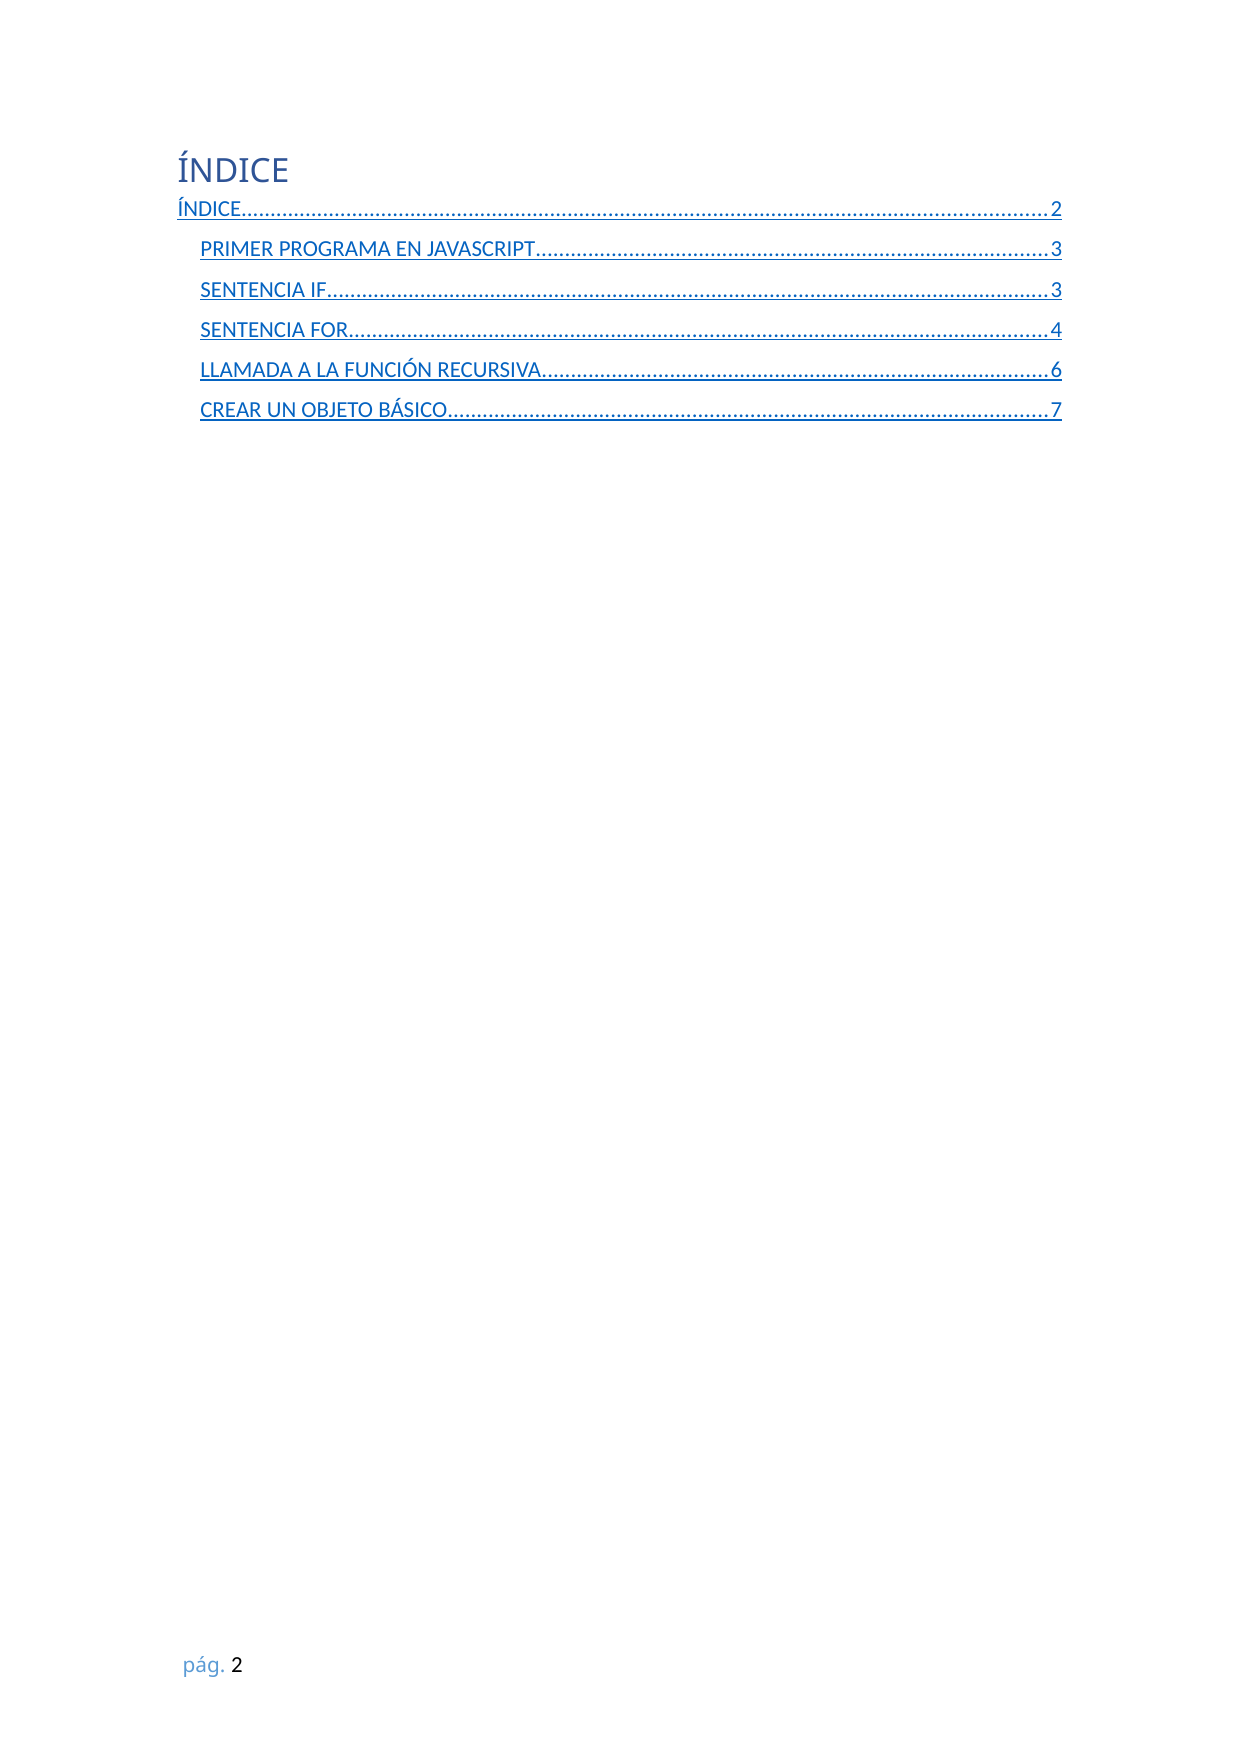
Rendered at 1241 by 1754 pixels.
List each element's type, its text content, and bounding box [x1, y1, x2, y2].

text SENTENCIA IF 3 [200, 275, 1063, 303]
text ÍNDICE [177, 146, 1063, 192]
text SENTENCIA FOR 4 [200, 315, 1063, 343]
text ÍNDICE 2 [177, 194, 1063, 222]
text PRIMER PROGRAMA EN JAVASCRIPT 3 [200, 234, 1063, 263]
text CREAR UN OBJETO BÁSICO 7 [200, 395, 1063, 423]
text LLAMADA A LA FUNCIÓN RECURSIVA 6 [200, 355, 1063, 383]
